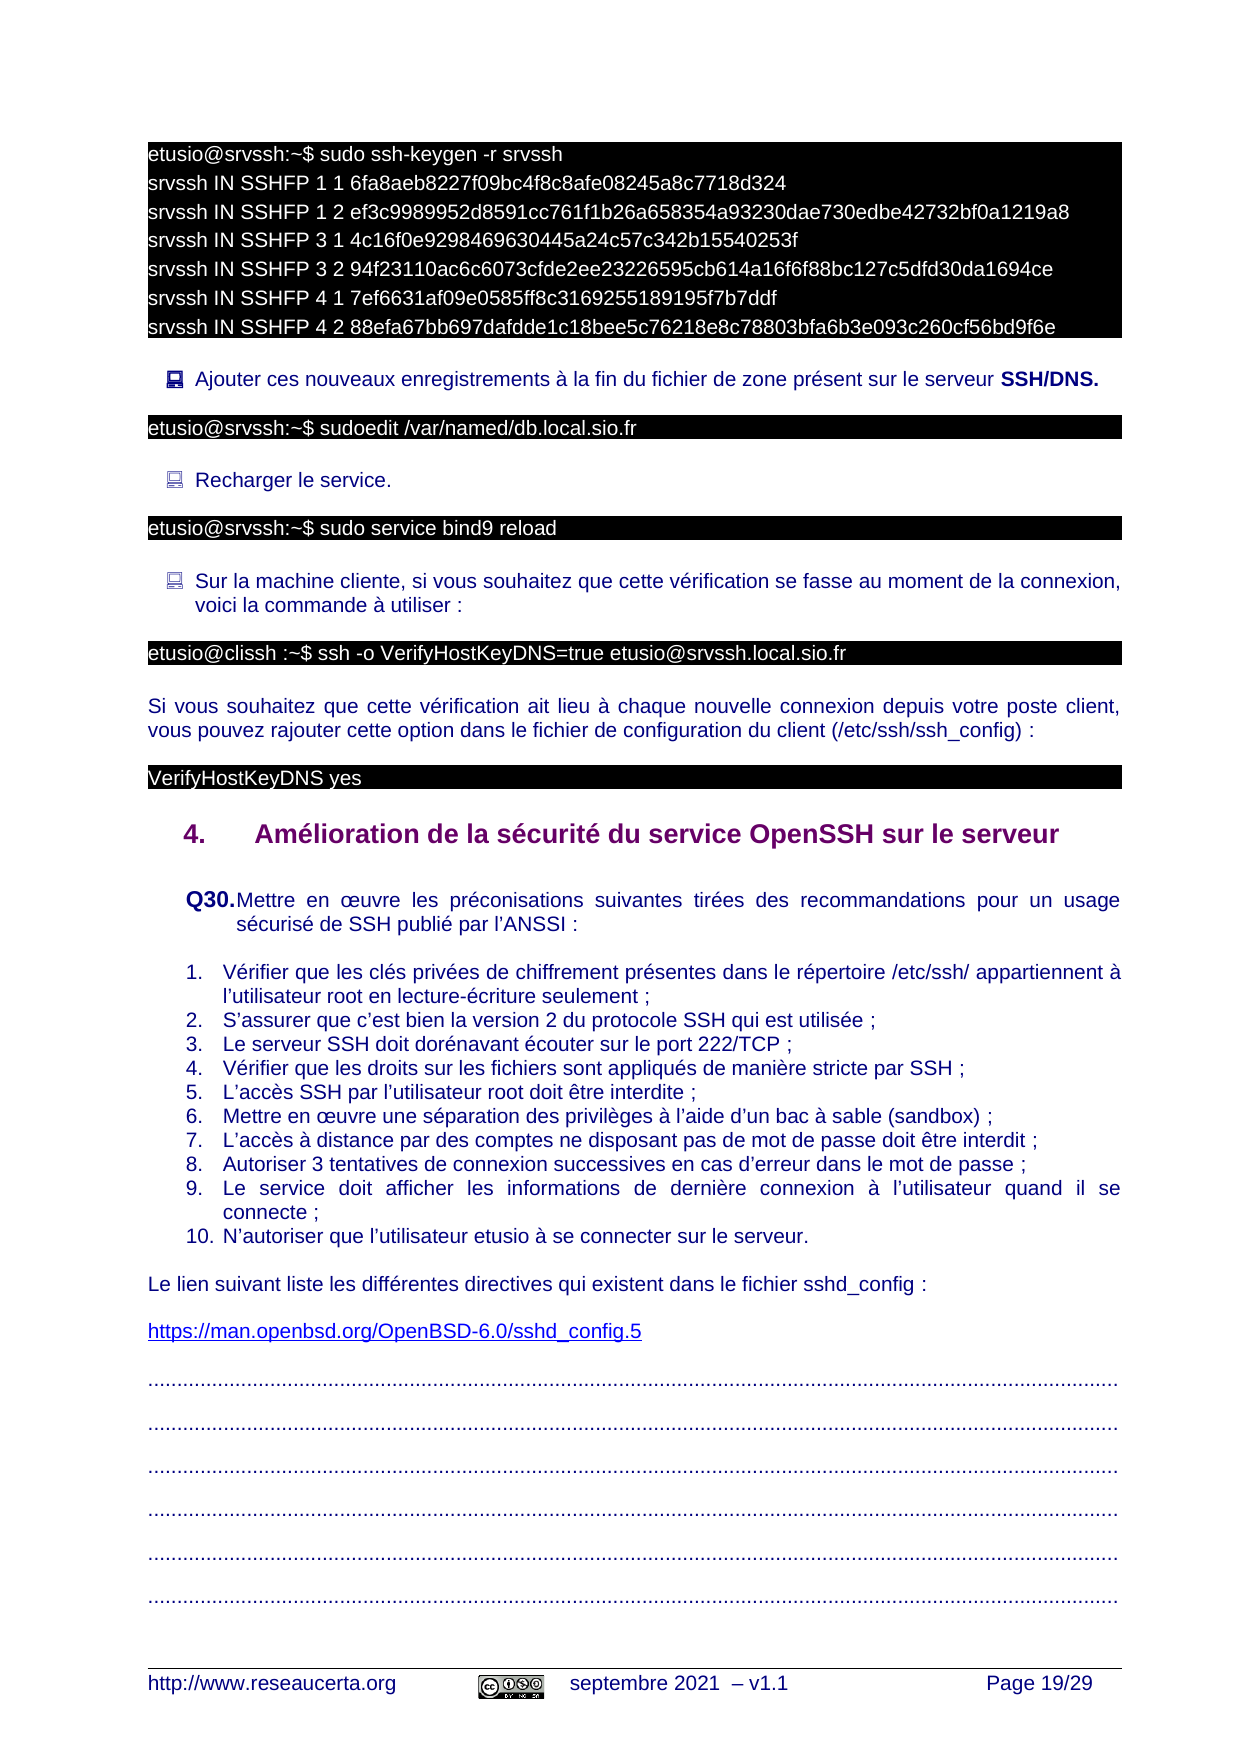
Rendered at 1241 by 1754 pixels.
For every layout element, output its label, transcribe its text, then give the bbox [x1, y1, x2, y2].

list S’assurer que c’est bien la version 2 du protocole SSH qui est utilisée ; [186, 1008, 1122, 1032]
text etusio@srvssh:~$ sudo ssh-keygen -r srvssh [148, 142, 1122, 166]
text Le lien suivant liste les différentes directives qui existent dans le fichier sshd_config : [148, 1271, 1122, 1295]
picture [478, 1675, 545, 1699]
list N’autoriser que l’utilisateur etusio à se connecter sur le serveur. [186, 1223, 1122, 1247]
subtitle Amélioration de la sécurité du service OpenSSH sur le serveur [183, 818, 1122, 849]
list Le service doit afficher les informations de dernière connexion à l’utilisateur quand il se connecte ; [186, 1176, 1122, 1223]
list Mettre en œuvre les préconisations suivantes tirées des recommandations pour un usage sécurisé de SSH publié par l’ANSSI : [186, 886, 1122, 936]
list Mettre en œuvre une séparation des privilèges à l’aide d’un bac à sable (sandbox) ; [186, 1104, 1122, 1128]
text srvssh IN SSHFP 1 1 6fa8aeb8227f09bc4f8c8afe08245a8c7718d324 [148, 171, 1122, 195]
text Si vous souhaitez que cette vérification ait lieu à chaque nouvelle connexion depuis votre poste client, vous pouvez rajouter cette option dans le fichier de configuration du client (/etc/ssh/ssh_config) : [148, 693, 1122, 741]
list Ajouter ces nouveaux enregistrements à la fin du fichier de zone présent sur le serveur SSH/DNS. [165, 367, 1122, 391]
text srvssh IN SSHFP 1 2 ef3c9989952d8591cc761f1b26a658354a93230dae730edbe42732bf0a1219a8 [148, 199, 1122, 223]
text https://man.openbsd.org/OpenBSD-6.0/sshd_config.5 [148, 1319, 1122, 1343]
list Vérifier que les droits sur les fichiers sont appliqués de manière stricte par SSH ; [186, 1056, 1122, 1080]
list Autoriser 3 tentatives de connexion successives en cas d’erreur dans le mot de passe ; [186, 1152, 1122, 1176]
text etusio@clissh :~$ ssh -o VerifyHostKeyDNS=true etusio@srvssh.local.sio.fr [148, 641, 1122, 665]
list Sur la machine cliente, si vous souhaitez que cette vérification se fasse au moment de la connexion, voici la commande à utiliser : [165, 569, 1122, 617]
list Le serveur SSH doit dorénavant écouter sur le port 222/TCP ; [186, 1032, 1122, 1056]
text srvssh IN SSHFP 4 1 7ef6631af09e0585ff8c3169255189195f7b7ddf [148, 286, 1122, 310]
text srvssh IN SSHFP 3 2 94f23110ac6c6073cfde2ee23226595cb614a16f6f88bc127c5dfd30da1694ce [148, 257, 1122, 281]
list Recharger le service. [165, 468, 1122, 492]
text etusio@srvssh:~$ sudo service bind9 reload [148, 516, 1122, 540]
text srvssh IN SSHFP 4 2 88efa67bb697dafdde1c18bee5c76218e8c78803bfa6b3e093c260cf56bd9f6e [148, 314, 1122, 338]
list L’accès à distance par des comptes ne disposant pas de mot de passe doit être interdit ; [186, 1128, 1122, 1152]
list L’accès SSH par l’utilisateur root doit être interdite ; [186, 1080, 1122, 1104]
text VerifyHostKeyDNS yes [148, 765, 1122, 789]
text srvssh IN SSHFP 3 1 4c16f0e9298469630445a24c57c342b15540253f [148, 228, 1122, 252]
list Vérifier que les clés privées de chiffrement présentes dans le répertoire /etc/ssh/ appartiennent à l’utilisateur root en lecture-écriture seulement ; [186, 960, 1122, 1008]
text etusio@srvssh:~$ sudoedit /var/named/db.local.sio.fr [148, 415, 1122, 439]
